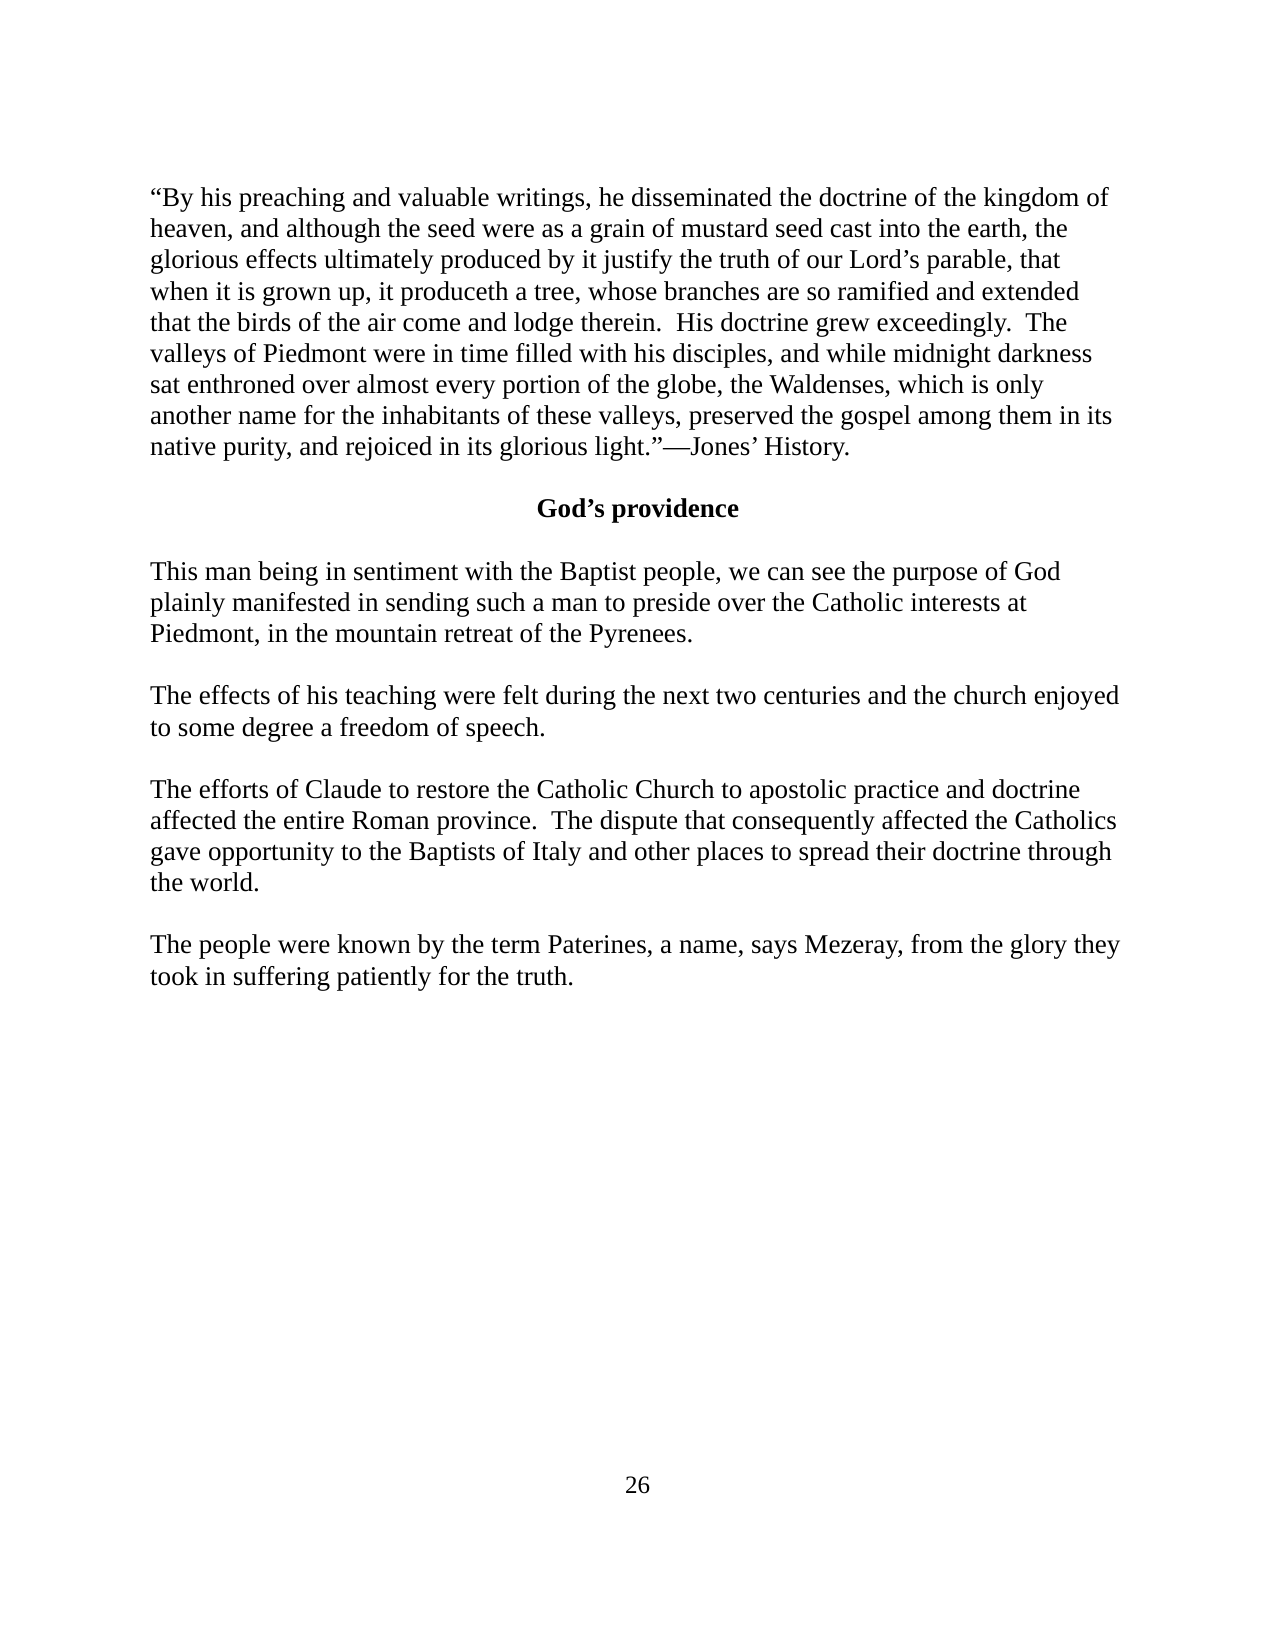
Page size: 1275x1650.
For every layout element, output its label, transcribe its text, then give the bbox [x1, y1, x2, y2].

text This man being in sentiment with the Baptist people, we can see the purpose of God plainly manifested in sending such a man to preside over the Catholic interests at Piedmont, in the mountain retreat of the Pyrenees. [150, 555, 1125, 648]
text The effects of his teaching were felt during the next two centuries and the church enjoyed to some degree a freedom of speech. [150, 679, 1125, 742]
text The people were known by the term Paterines, a name, says Mezeray, from the glory they took in suffering patiently for the truth. [150, 929, 1125, 991]
text The efforts of Claude to restore the Catholic Church to apostolic practice and doctrine affected the entire Roman province. The dispute that consequently affected the Catholics gave opportunity to the Baptists of Italy and other places to spread their doctrine through the world. [150, 773, 1125, 897]
text “By his preaching and valuable writings, he disseminated the doctrine of the kingdom of heaven, and although the seed were as a grain of mustard seed cast into the earth, the glorious effects ultimately produced by it justify the truth of our Lord’s parable, that when it is grown up, it produceth a tree, whose branches are so ramified and extended that the birds of the air come and lodge therein. His doctrine grew exceedingly. The valleys of Piedmont were in time filled with his disciples, and while midnight darkness sat enthroned over almost every portion of the globe, the Waldenses, which is only another name for the inhabitants of these valleys, preserved the gospel among them in its native purity, and rejoiced in its glorious light.”—Jones’ History. [150, 181, 1125, 461]
text God’s providence [150, 493, 1125, 524]
